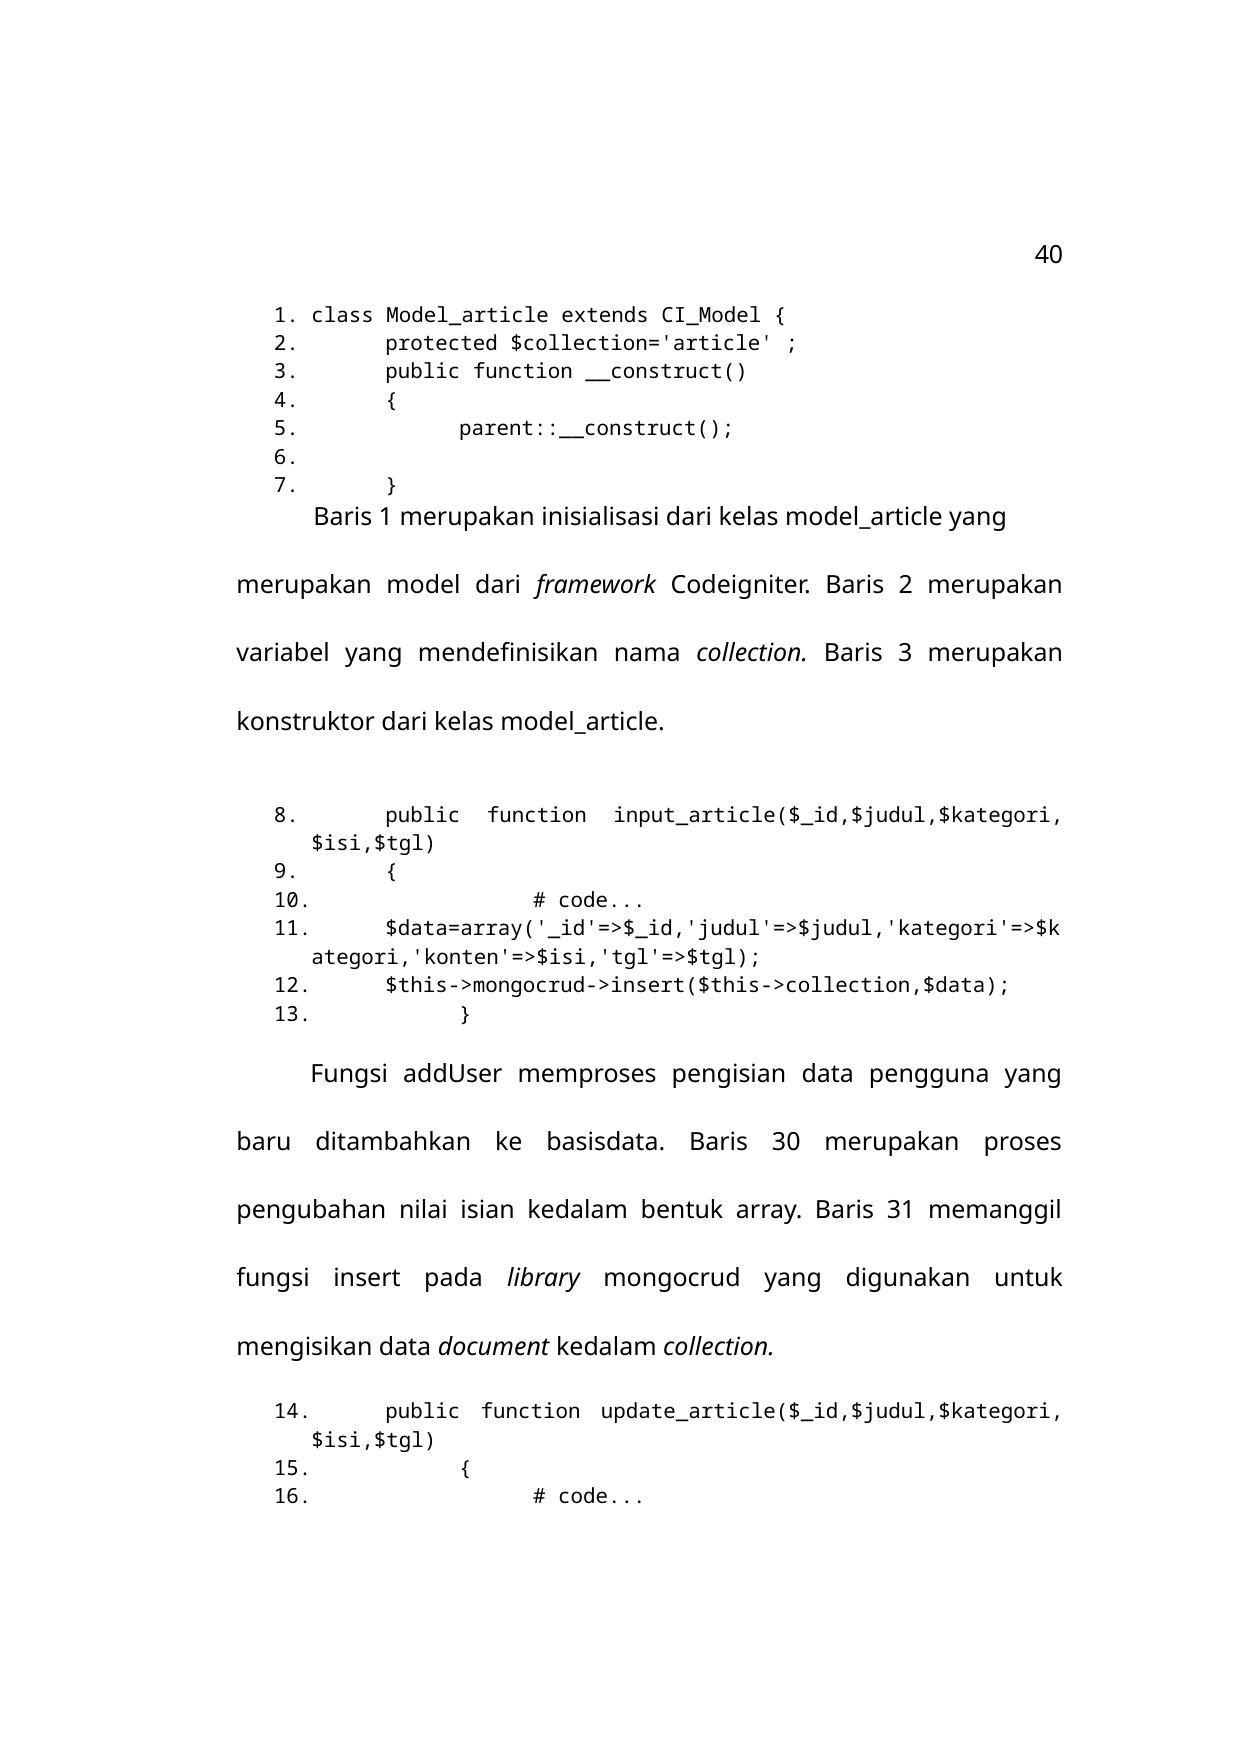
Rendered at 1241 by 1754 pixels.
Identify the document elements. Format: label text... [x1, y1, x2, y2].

list { [274, 385, 1063, 413]
list } [274, 999, 1063, 1027]
text Fungsi addUser memproses pengisian data pengguna yang baru ditambahkan ke basisdata. Baris 30 merupakan proses pengubahan nilai isian kedalam bentuk array. Baris 31 memanggil fungsi insert pada library mongocrud yang digunakan untuk mengisikan data document kedalam collection. [236, 1056, 1063, 1362]
list $data=array('_id'=>$_id,'judul'=>$judul,'kategori'=>$kategori,'konten'=>$isi,'tgl'=>$tgl); [274, 913, 1063, 970]
list protected $collection='article' ; [274, 328, 1063, 357]
list public function update_article($_id,$judul,$kategori,$isi,$tgl) [274, 1396, 1063, 1453]
list { [274, 857, 1063, 885]
list $this->mongocrud->insert($this->collection,$data); [274, 970, 1063, 999]
list # code... [274, 1482, 1063, 1510]
list parent::__construct(); [274, 413, 1063, 442]
list Baris 1 merupakan inisialisasi dari kelas model_article yang [236, 499, 1063, 533]
list public function __construct() [274, 357, 1063, 385]
list class Model_article extends CI_Model { [274, 300, 1063, 328]
text merupakan model dari framework Codeigniter. Baris 2 merupakan variabel yang mendefinisikan nama collection. Baris 3 merupakan konstruktor dari kelas model_article. [236, 567, 1063, 737]
list { [274, 1453, 1063, 1482]
list # code... [274, 885, 1063, 913]
list } [274, 470, 1063, 499]
list public function input_article($_id,$judul,$kategori,$isi,$tgl) [274, 800, 1063, 857]
